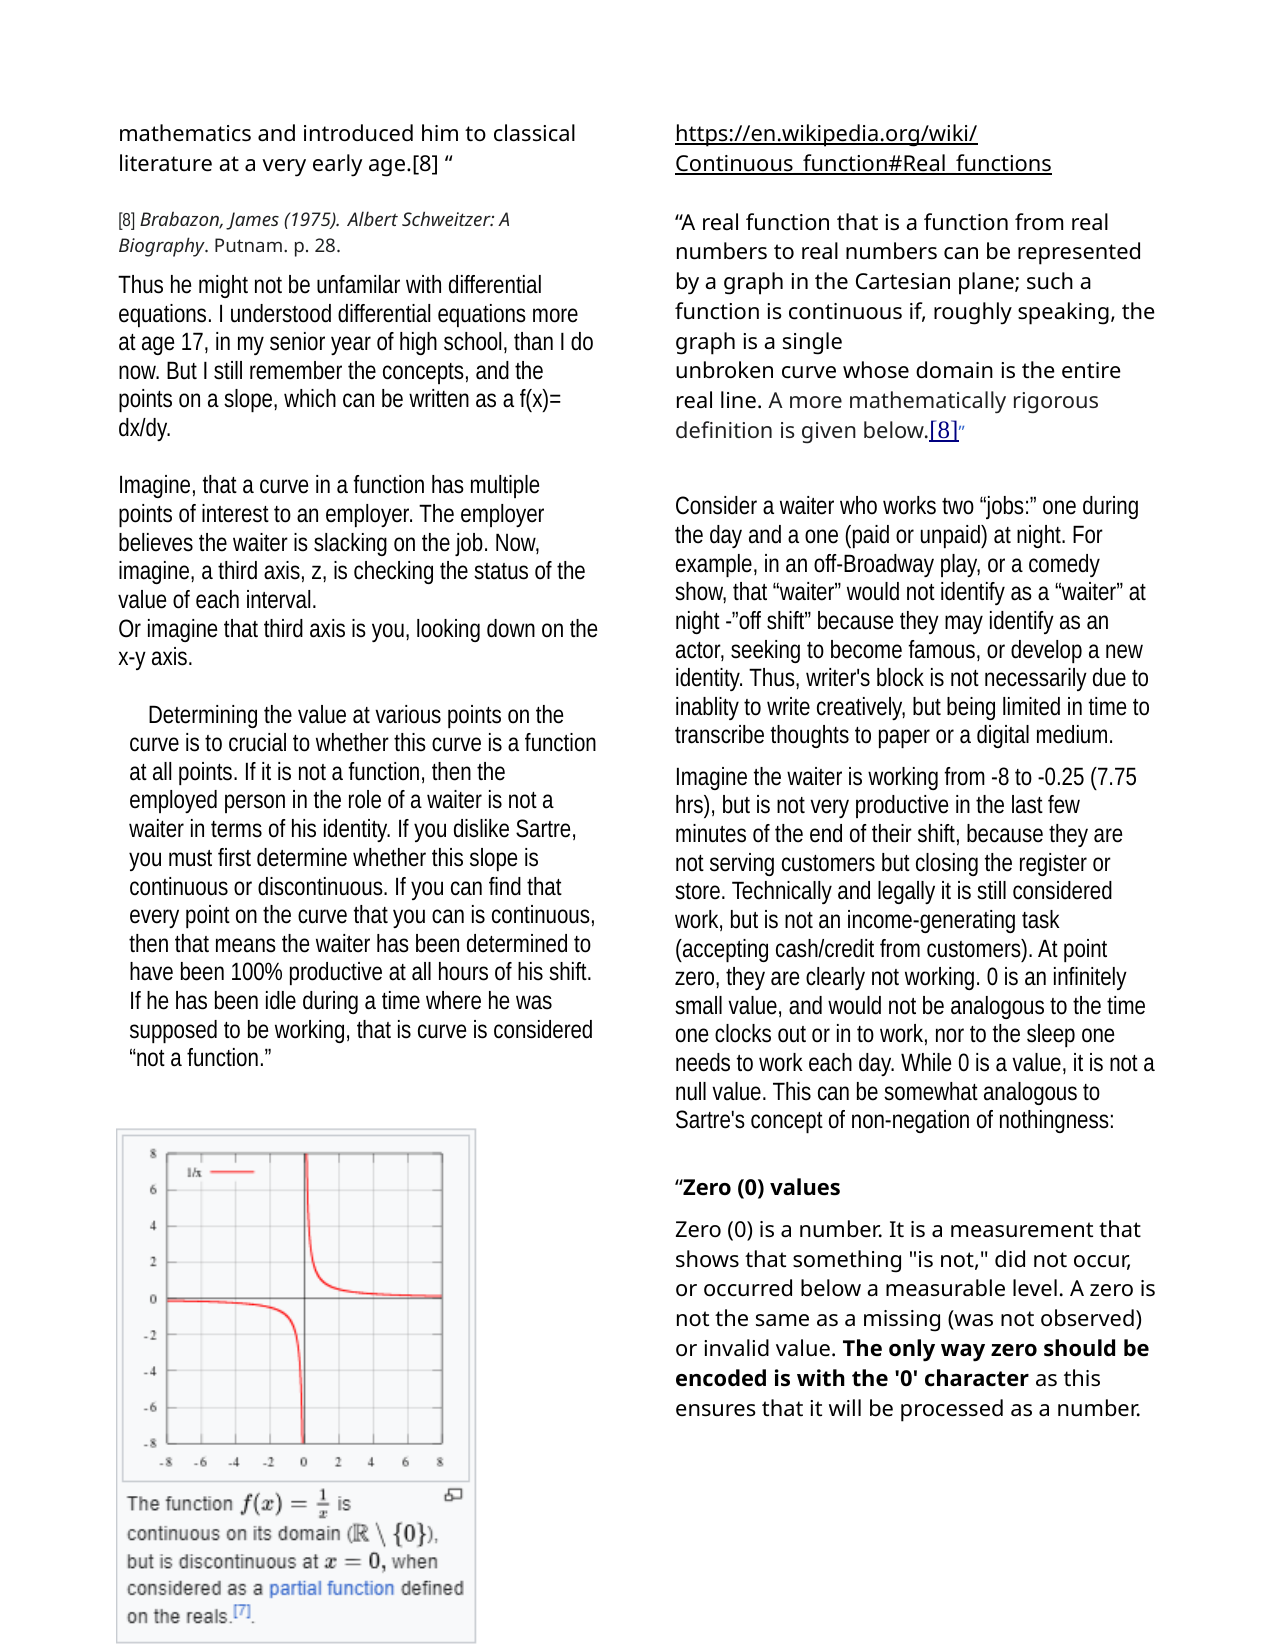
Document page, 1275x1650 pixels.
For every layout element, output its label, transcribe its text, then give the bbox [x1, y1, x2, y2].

text [8] Brabazon, James (1975). Albert Schweitzer: A Biography. Putnam. p. 28. [118, 206, 600, 257]
text Thus he might not be unfamilar with differential equations. I understood differential equations more at age 17, in my senior year of high school, than I do now. But I still remember the concepts, and the points on a slope, which can be written as a f(x)= dx/dy. [118, 270, 600, 442]
picture [116, 1125, 478, 1650]
text “A real function that is a function from real numbers to real numbers can be represented by a graph in the Cartesian plane; such a function is continuous if, roughly speaking, the graph is a single unbroken curve whose domain is the entire real line. A more mathematically rigorous definition is given below.[8]” [675, 206, 1157, 445]
text Imagine the waiter is working from -8 to -0.25 (7.75 hrs), but is not very productive in the last few minutes of the end of their shift, because they are not serving customers but closing the register or store. Technically and legally it is still considered work, but is not an income-generating task (accepting cash/credit from customers). At point zero, they are clearly not working. 0 is an infinitely small value, and would not be analogous to the time one clocks out or in to work, nor to the sleep one needs to work each day. While 0 is a value, it is not a null value. This can be somewhat analogous to Sartre's concept of non-negation of nothingness: [675, 762, 1157, 1134]
subtitle “Zero (0) values [675, 1172, 1157, 1201]
text Or imagine that third axis is you, looking down on the x-y axis. [118, 614, 600, 671]
text Consider a waiter who works two “jobs:” one during the day and a one (paid or unpaid) at night. For example, in an off-Broadway play, or a comedy show, that “waiter” would not identify as a “waiter” at night -”off shift” because they may identify as an actor, seeking to become famous, or develop a new identity. Thus, writer's block is not necessarily due to inablity to write creatively, but being limited in time to transcribe thoughts to paper or a digital medium. [675, 491, 1157, 749]
text https://en.wikipedia.org/wiki/Continuous_function#Real_functions [675, 118, 1157, 178]
text Determining the value at various points on the curve is to crucial to whether this curve is a function at all points. If it is not a function, then the employed person in the role of a waiter is not a waiter in terms of his identity. If you dislike Sartre, you must first determine whether this slope is continuous or discontinuous. If you can find that every point on the curve that you can is continuous, then that means the waiter has been determined to have been 100% productive at all hours of his shift. If he has been idle during a time where he was supposed to be working, that is curve is considered “not a function.” [129, 699, 600, 1072]
text mathematics and introduced him to classical literature at a very early age.[8] “ [118, 118, 600, 178]
text Zero (0) is a number. It is a measurement that shows that something "is not," did not occur, or occurred below a measurable level. A zero is not the same as a missing (was not observed) or invalid value. The only way zero should be encoded is with the '0' character as this ensures that it will be processed as a number. [675, 1214, 1157, 1422]
text Imagine, that a curve in a function has multiple points of interest to an employer. The employer believes the waiter is slacking on the job. Now, imagine, a third axis, z, is checking the status of the value of each interval. [118, 470, 600, 614]
